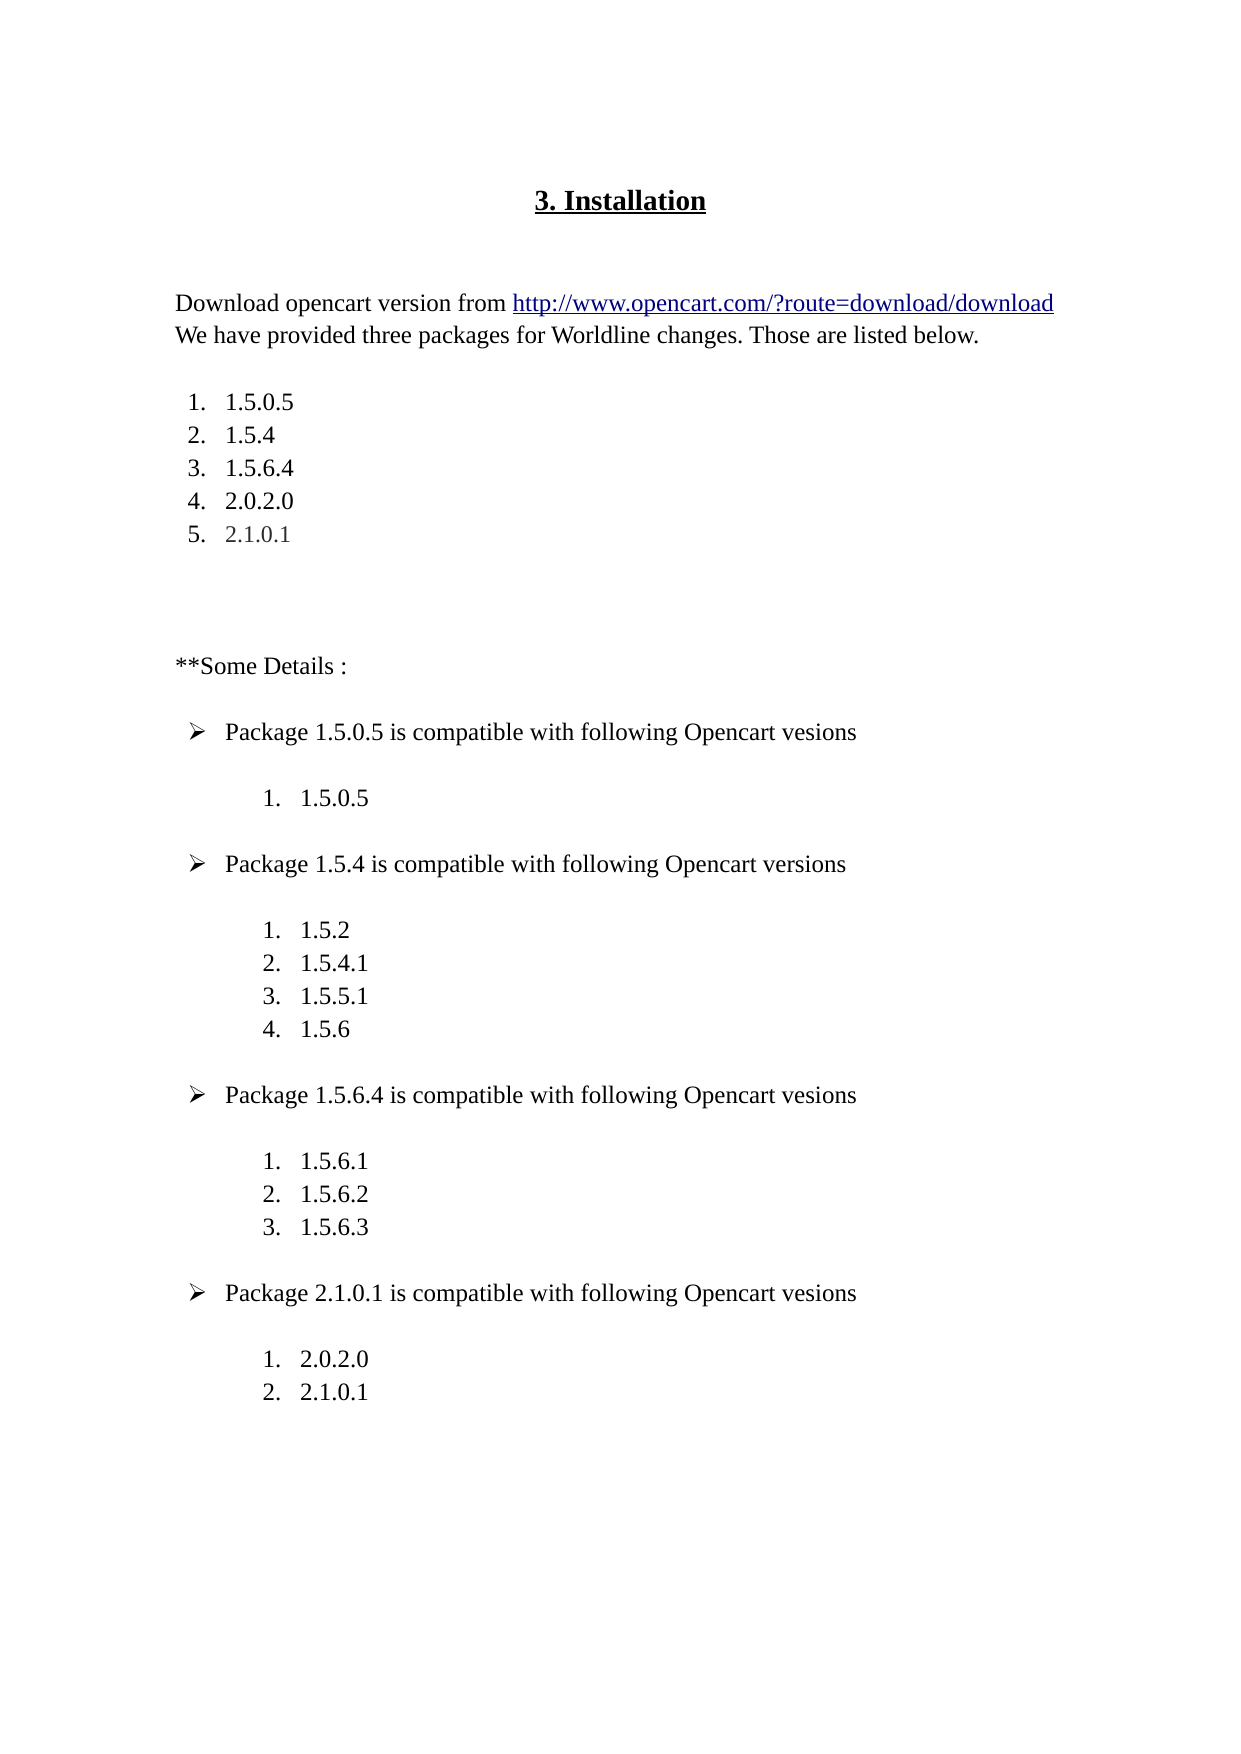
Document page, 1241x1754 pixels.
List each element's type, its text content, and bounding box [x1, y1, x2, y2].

list Package 1.5.0.5 is compatible with following Opencart vesions [187, 717, 1090, 746]
list 2.0.2.0 [225, 486, 1090, 514]
list 1.5.5.1 [262, 981, 1090, 1010]
list 1.5.4 [225, 420, 1090, 448]
text **Some Details : [150, 651, 1090, 679]
list 1.5.0.5 [225, 387, 1090, 415]
list 1.5.2 [262, 915, 1090, 944]
list Package 1.5.6.4 is compatible with following Opencart vesions [187, 1080, 1090, 1109]
list 1.5.6 [262, 1014, 1090, 1043]
list 1.5.6.2 [262, 1179, 1090, 1208]
list 1.5.0.5 [262, 783, 1090, 812]
text Download opencart version from http://www.opencart.com/?route=download/download [150, 288, 1090, 316]
list 2.1.0.1 [262, 1377, 1090, 1406]
list 2.1.0.1 [225, 519, 1090, 547]
list 2.0.2.0 [262, 1344, 1090, 1373]
list 1.5.6.3 [262, 1212, 1090, 1241]
text 3. Installation [150, 183, 1090, 217]
list 1.5.6.4 [225, 453, 1090, 481]
text We have provided three packages for Worldline changes. Those are listed below. [150, 321, 1090, 349]
list 1.5.4.1 [262, 948, 1090, 977]
list 1.5.6.1 [262, 1146, 1090, 1175]
list Package 2.1.0.1 is compatible with following Opencart vesions [187, 1278, 1090, 1307]
list Package 1.5.4 is compatible with following Opencart versions [187, 849, 1090, 878]
